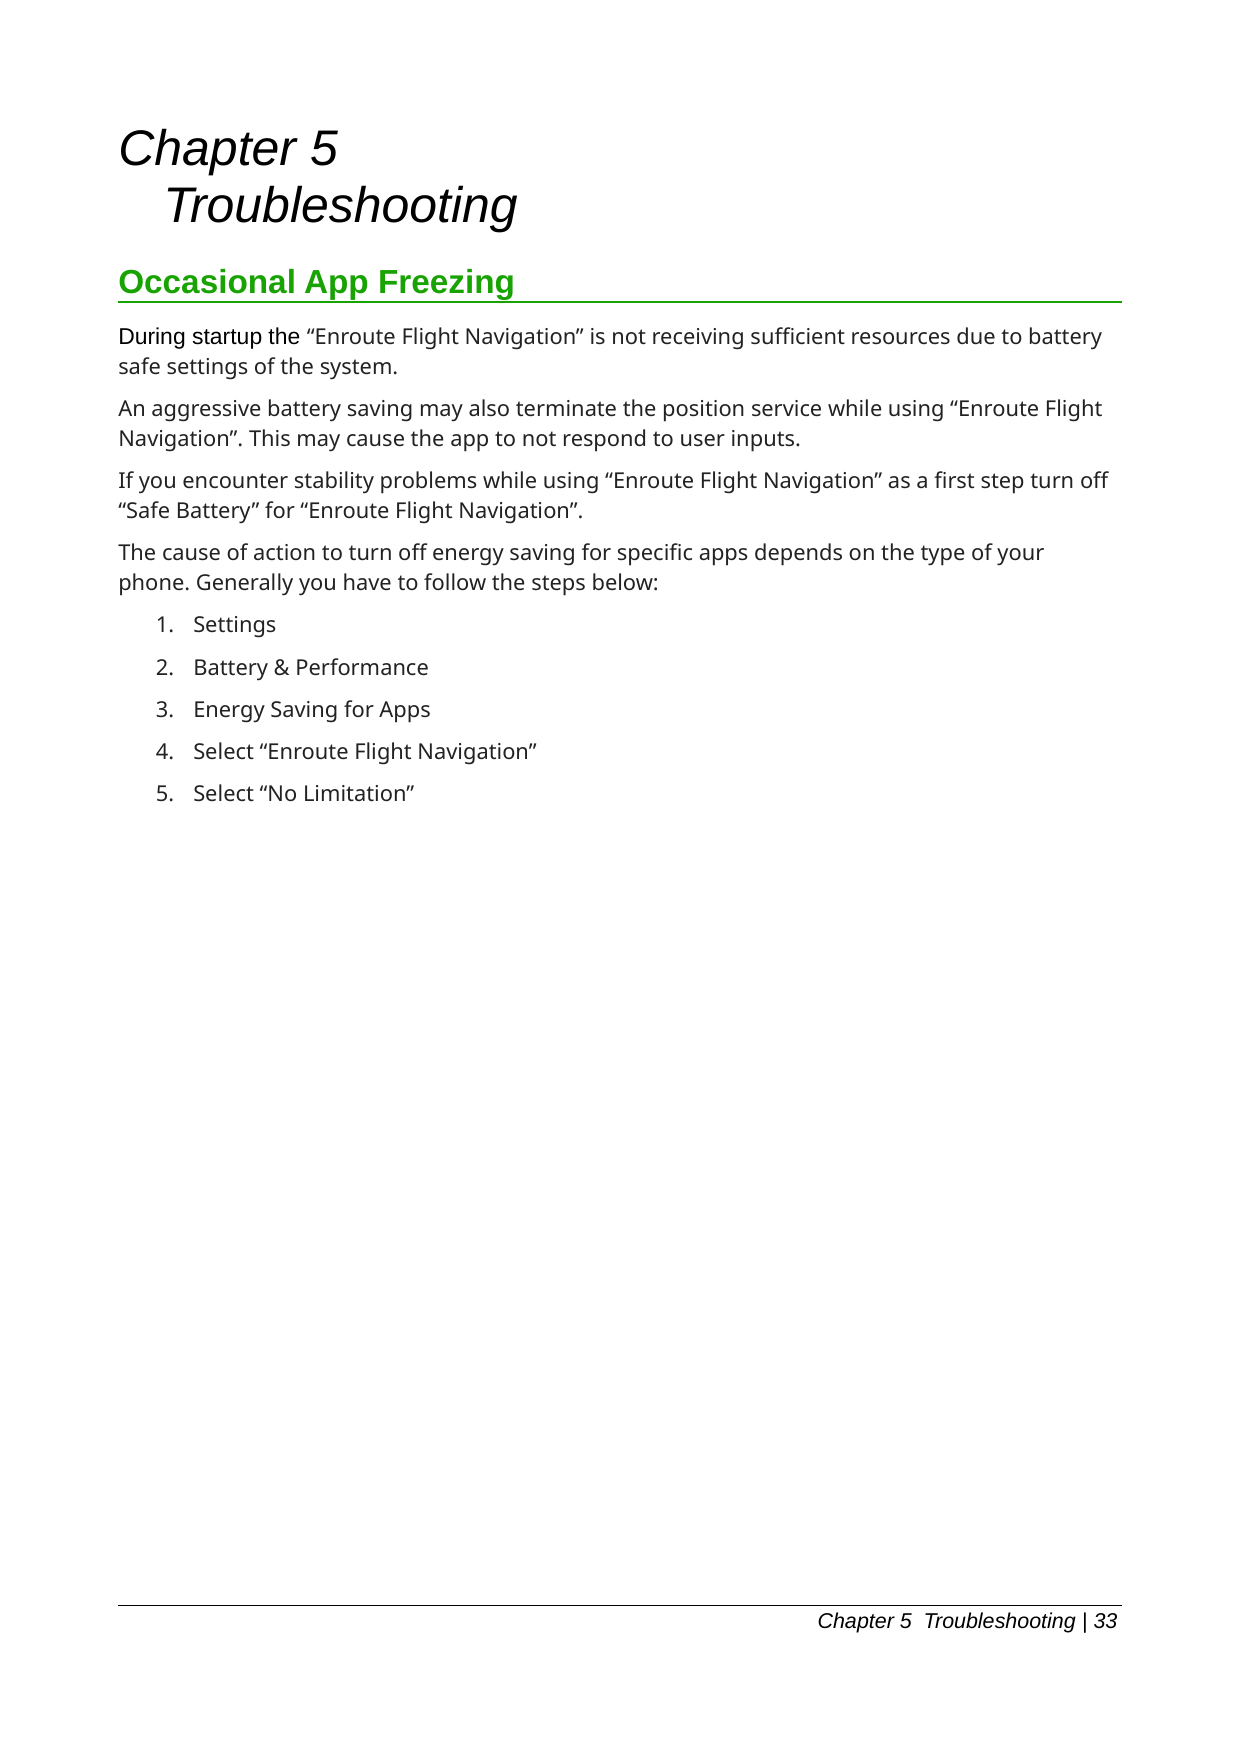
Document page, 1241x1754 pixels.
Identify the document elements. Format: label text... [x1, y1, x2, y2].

subtitle Chapter 5 Troubleshooting [118, 118, 1122, 233]
subtitle Select “Enroute Flight Navigation” [156, 736, 1122, 766]
subtitle During startup the “Enroute Flight Navigation” is not receiving sufficient resources due to battery safe settings of the system. [118, 321, 1122, 380]
subtitle An aggressive battery saving may also terminate the position service while using “Enroute Flight Navigation”. This may cause the app to not respond to user inputs. [118, 393, 1122, 452]
subtitle Energy Saving for Apps [156, 694, 1122, 723]
subtitle Settings [156, 609, 1122, 639]
subtitle Battery & Performance [156, 651, 1122, 681]
subtitle Select “No Limitation” [156, 778, 1122, 808]
subtitle The cause of action to turn off energy saving for specific apps depends on the type of your phone. Generally you have to follow the steps below: [118, 537, 1122, 597]
subtitle If you encounter stability problems while using “Enroute Flight Navigation” as a first step turn off “Safe Battery” for “Enroute Flight Navigation”. [118, 465, 1122, 524]
subtitle Occasional App Freezing [118, 263, 1122, 301]
